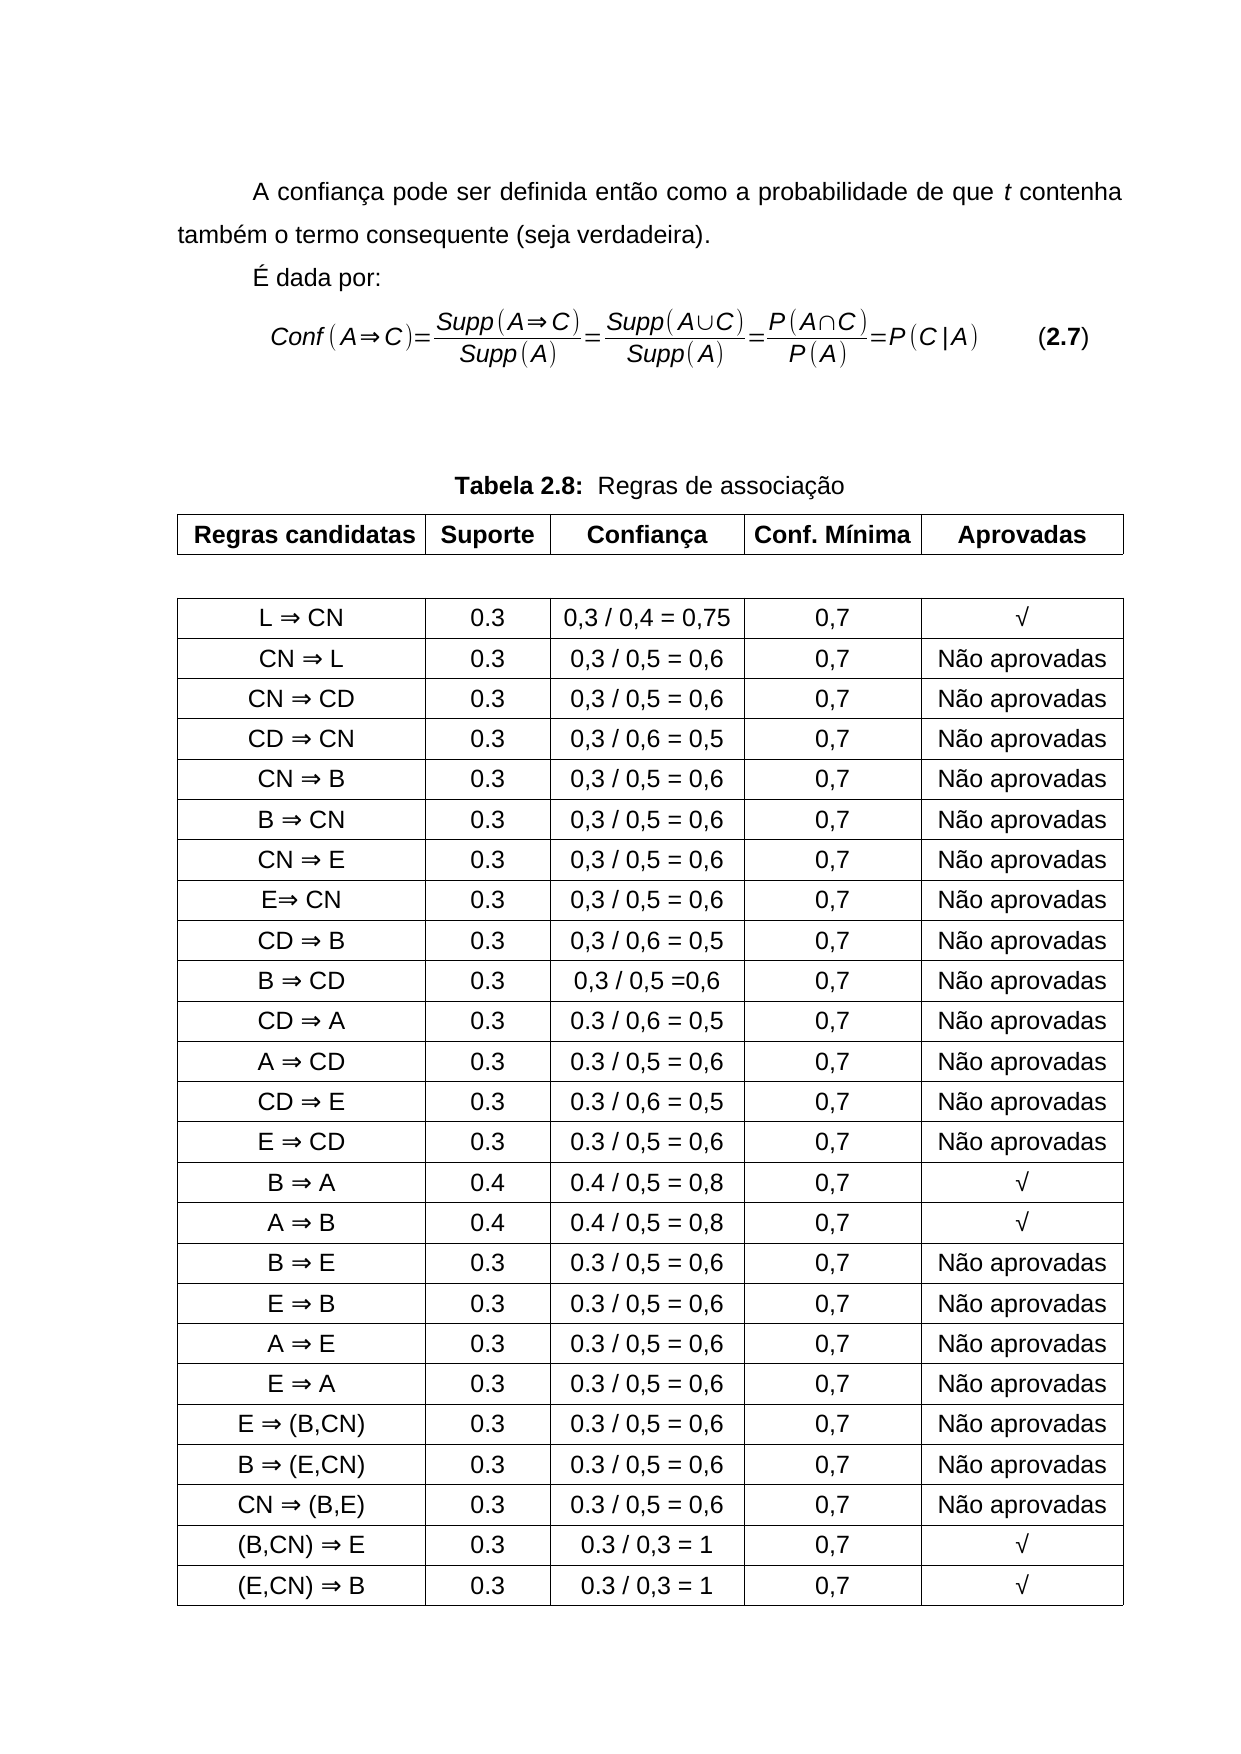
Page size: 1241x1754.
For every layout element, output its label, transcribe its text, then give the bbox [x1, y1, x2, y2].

table_header L ⇒ CN [178, 599, 425, 638]
table_cell 0.3 [426, 1566, 550, 1605]
table_cell 0,3 / 0,6 = 0,5 [551, 719, 744, 759]
table_cell E ⇒ (B,CN) [178, 1405, 425, 1444]
table_cell 0,7 [745, 679, 921, 718]
table_cell 0,3 / 0,5 = 0,6 [551, 800, 744, 839]
table_cell 0.3 [426, 639, 550, 678]
table_cell Não aprovadas [922, 679, 1123, 718]
table_cell 0,7 [745, 1082, 921, 1121]
table_cell 0,7 [745, 881, 921, 920]
table_cell B ⇒ CD [178, 961, 425, 1001]
table_cell 0.3 [426, 881, 550, 920]
table_cell Não aprovadas [922, 1122, 1123, 1162]
table_cell Não aprovadas [922, 1244, 1123, 1283]
table_cell 0.3 [426, 760, 550, 799]
table_cell 0,7 [745, 1284, 921, 1323]
table_cell 0,7 [745, 1445, 921, 1484]
table_cell 0,3 / 0,5 = 0,6 [551, 840, 744, 879]
table_cell A ⇒ E [178, 1324, 425, 1363]
table_cell A ⇒ CD [178, 1042, 425, 1081]
table_cell CD ⇒ CN [178, 719, 425, 759]
table_cell 0,3 / 0,5 = 0,6 [551, 760, 744, 799]
table_cell 0,3 / 0,5 = 0,6 [551, 881, 744, 920]
table_cell 0.3 / 0,5 = 0,6 [551, 1324, 744, 1363]
table_cell E ⇒ CD [178, 1122, 425, 1162]
table_cell 0.3 [426, 1485, 550, 1524]
table_cell 0.3 [426, 1002, 550, 1041]
table_cell Não aprovadas [922, 1445, 1123, 1484]
table_cell 0,7 [745, 1042, 921, 1081]
table_cell 0.3 [426, 1526, 550, 1565]
table_cell 0.3 [426, 1324, 550, 1363]
table_cell 0.3 [426, 1364, 550, 1404]
table_cell Não aprovadas [922, 1364, 1123, 1404]
table_cell √ [922, 1203, 1123, 1242]
table_cell √ [922, 1163, 1123, 1202]
table_cell Não aprovadas [922, 1485, 1123, 1524]
table_cell 0.3 [426, 1244, 550, 1283]
table_cell E ⇒ A [178, 1364, 425, 1404]
table_cell A ⇒ B [178, 1203, 425, 1242]
table_cell 0,7 [745, 1324, 921, 1363]
table_cell 0.3 [426, 800, 550, 839]
table_cell CD ⇒ A [178, 1002, 425, 1041]
table_cell 0.3 / 0,6 = 0,5 [551, 1002, 744, 1041]
table_cell 0.3 / 0,5 = 0,6 [551, 1364, 744, 1404]
table_cell 0,7 [745, 800, 921, 839]
table_cell Não aprovadas [922, 639, 1123, 678]
table_cell CN ⇒ (B,E) [178, 1485, 425, 1524]
table_header 0,7 [745, 599, 921, 638]
table_cell Não aprovadas [922, 1042, 1123, 1081]
table_cell 0,7 [745, 1526, 921, 1565]
table_cell Não aprovadas [922, 840, 1123, 879]
table_cell E ⇒ B [178, 1284, 425, 1323]
table_cell 0.4 [426, 1203, 550, 1242]
table_cell Não aprovadas [922, 961, 1123, 1001]
table_cell 0,7 [745, 840, 921, 879]
table_cell CN ⇒ B [178, 760, 425, 799]
table_cell (B,CN) ⇒ E [178, 1526, 425, 1565]
table_cell Não aprovadas [922, 1324, 1123, 1363]
table_cell Não aprovadas [922, 1082, 1123, 1121]
table_cell 0.3 [426, 719, 550, 759]
table_cell 0,7 [745, 639, 921, 678]
text Tabela 2.8: Regras de associação [177, 471, 1122, 499]
table_cell (E,CN) ⇒ B [178, 1566, 425, 1605]
table_cell 0,7 [745, 719, 921, 759]
table_cell 0,7 [745, 921, 921, 960]
table_cell 0.3 [426, 1122, 550, 1162]
table_cell 0.3 / 0,5 = 0,6 [551, 1284, 744, 1323]
table_cell 0.3 / 0,6 = 0,5 [551, 1082, 744, 1121]
table_cell 0.3 / 0,5 = 0,6 [551, 1485, 744, 1524]
table_cell Não aprovadas [922, 1284, 1123, 1323]
table_cell Não aprovadas [922, 1002, 1123, 1041]
table_header Suporte [426, 515, 550, 554]
table_cell CD ⇒ B [178, 921, 425, 960]
table_cell 0,7 [745, 1364, 921, 1404]
table_cell B ⇒ A [178, 1163, 425, 1202]
table_cell √ [922, 1566, 1123, 1605]
table_cell 0.3 / 0,5 = 0,6 [551, 1042, 744, 1081]
table_cell 0.3 [426, 921, 550, 960]
table_header Confiança [551, 515, 744, 554]
table_cell CN ⇒ L [178, 639, 425, 678]
table_cell 0.3 / 0,3 = 1 [551, 1566, 744, 1605]
table_cell 0,7 [745, 961, 921, 1001]
table_cell 0.4 [426, 1163, 550, 1202]
table_cell Não aprovadas [922, 881, 1123, 920]
table_cell 0.3 / 0,5 = 0,6 [551, 1445, 744, 1484]
table_cell 0,7 [745, 1566, 921, 1605]
table_cell 0,7 [745, 1122, 921, 1162]
table_cell Não aprovadas [922, 800, 1123, 839]
table_cell CN ⇒ CD [178, 679, 425, 718]
table_cell CD ⇒ E [178, 1082, 425, 1121]
table_cell 0.3 / 0,5 = 0,6 [551, 1405, 744, 1444]
table_cell E⇒ CN [178, 881, 425, 920]
table_cell Não aprovadas [922, 921, 1123, 960]
table_cell 0,7 [745, 1485, 921, 1524]
table_cell 0.3 [426, 1284, 550, 1323]
table_header Aprovadas [922, 515, 1123, 554]
table_cell 0.3 [426, 1042, 550, 1081]
table_cell 0,7 [745, 1002, 921, 1041]
table_cell 0,3 / 0,5 = 0,6 [551, 639, 744, 678]
table_header 0,3 / 0,4 = 0,75 [551, 599, 744, 638]
text A confiança pode ser definida então como a probabilidade de que t contenha também o termo consequente (seja verdadeira). [177, 177, 1122, 249]
table_cell B ⇒ (E,CN) [178, 1445, 425, 1484]
table_cell 0,7 [745, 1405, 921, 1444]
table_cell CN ⇒ E [178, 840, 425, 879]
table_header Conf. Mínima [745, 515, 921, 554]
table_cell 0.3 [426, 1082, 550, 1121]
text (2.7) [177, 307, 1122, 370]
table_cell 0.3 / 0,3 = 1 [551, 1526, 744, 1565]
table_cell Não aprovadas [922, 760, 1123, 799]
table_cell 0.3 [426, 1445, 550, 1484]
table_cell 0,7 [745, 1203, 921, 1242]
table_cell 0.3 / 0,5 = 0,6 [551, 1244, 744, 1283]
table_cell 0,3 / 0,6 = 0,5 [551, 921, 744, 960]
table_cell 0,3 / 0,5 = 0,6 [551, 679, 744, 718]
table_cell √ [922, 1526, 1123, 1565]
table_cell 0.3 [426, 961, 550, 1001]
table_cell 0.4 / 0,5 = 0,8 [551, 1203, 744, 1242]
table_header Regras candidatas [178, 515, 425, 554]
table_cell 0,7 [745, 760, 921, 799]
table_cell Não aprovadas [922, 1405, 1123, 1444]
table_cell 0.3 / 0,5 = 0,6 [551, 1122, 744, 1162]
text É dada por: [177, 263, 1122, 292]
table_cell 0.4 / 0,5 = 0,8 [551, 1163, 744, 1202]
table_cell 0.3 [426, 679, 550, 718]
table_cell 0.3 [426, 840, 550, 879]
table_cell B ⇒ E [178, 1244, 425, 1283]
table_cell 0.3 [426, 1405, 550, 1444]
table_cell 0,7 [745, 1163, 921, 1202]
table_cell 0,7 [745, 1244, 921, 1283]
table_cell 0,3 / 0,5 =0,6 [551, 961, 744, 1001]
table_cell Não aprovadas [922, 719, 1123, 759]
table_header √ [922, 599, 1123, 638]
table_cell B ⇒ CN [178, 800, 425, 839]
table_header 0.3 [426, 599, 550, 638]
